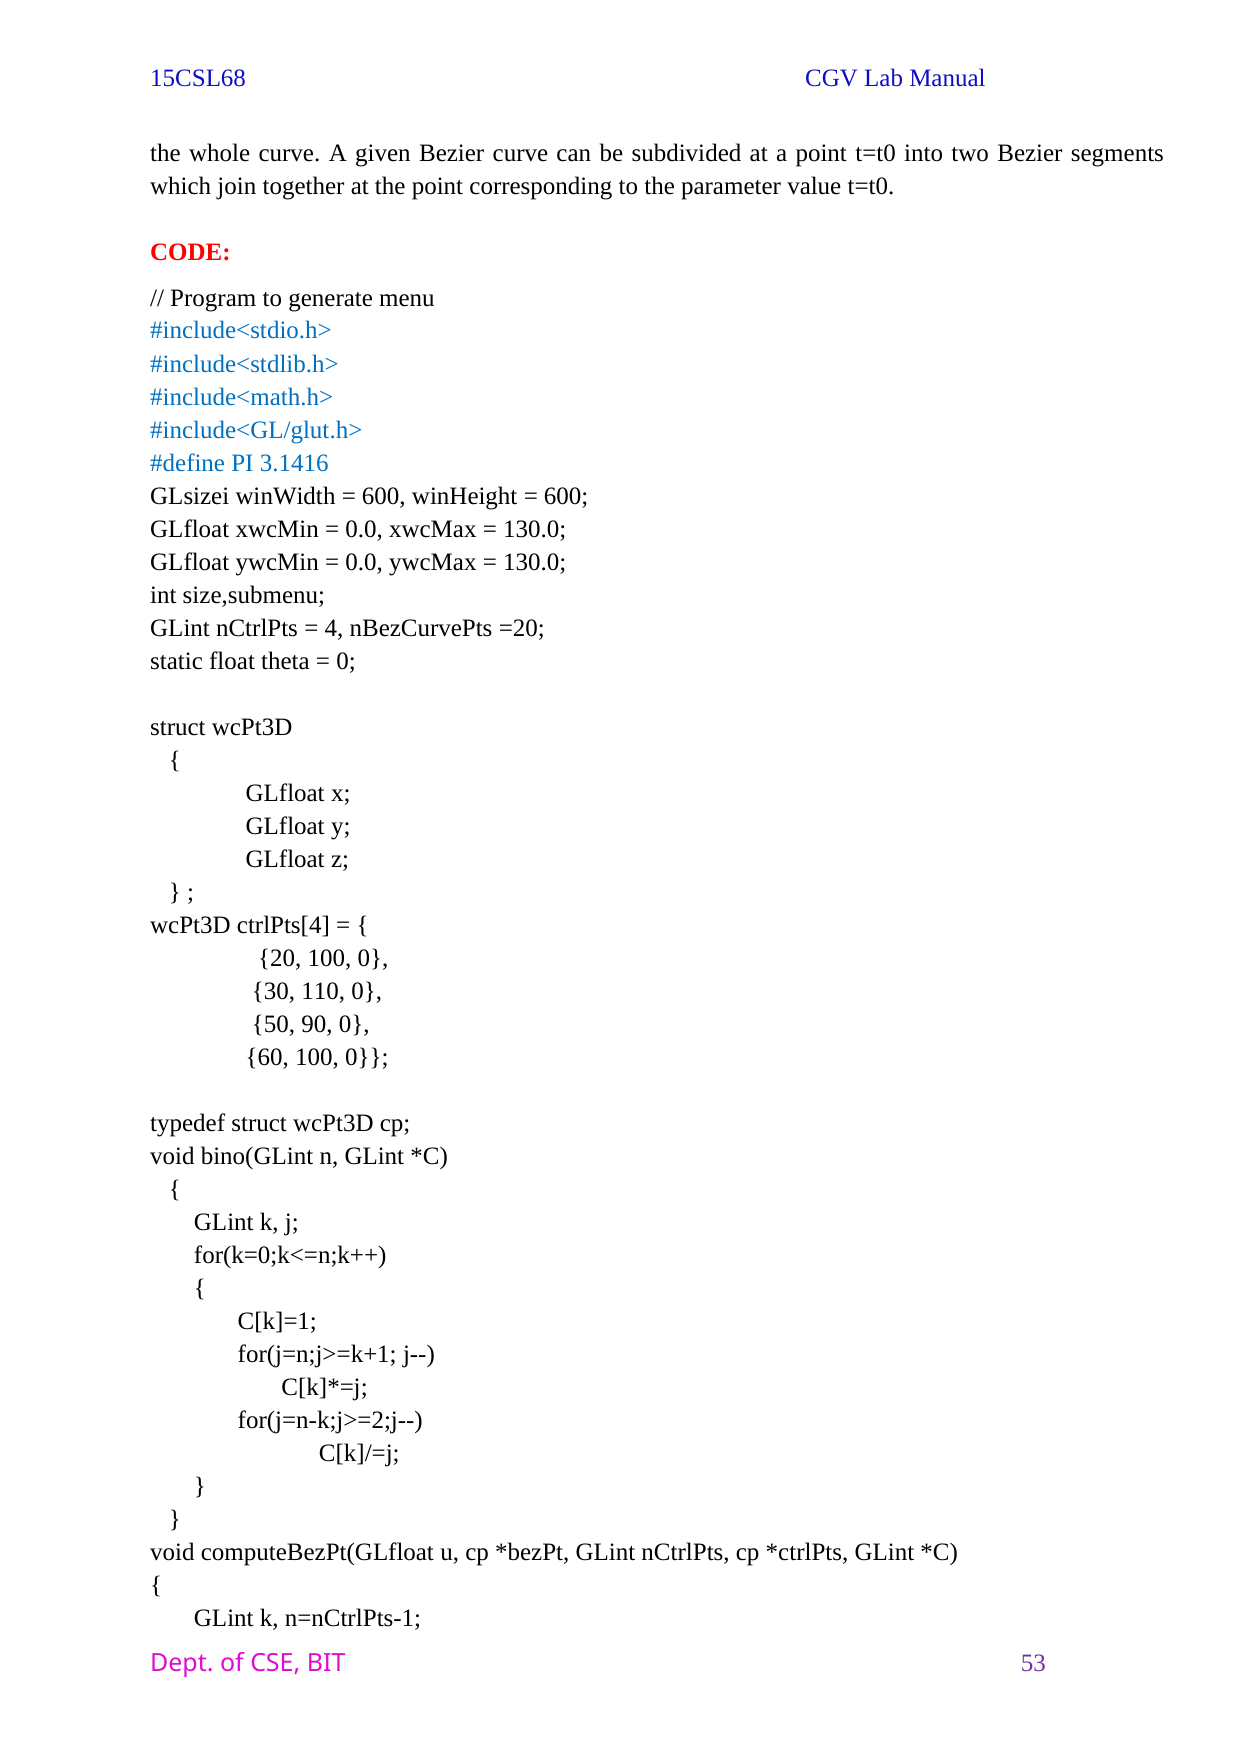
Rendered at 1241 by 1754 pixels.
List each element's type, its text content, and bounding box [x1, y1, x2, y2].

text {60, 100, 0}}; [150, 1042, 1165, 1071]
text { [150, 1174, 1165, 1203]
text {50, 90, 0}, [150, 1009, 1165, 1038]
text struct wcPt3D [150, 712, 1165, 741]
text #define PI 3.1416 [150, 448, 1165, 476]
text } ; [150, 877, 1165, 906]
text { [150, 745, 1165, 774]
text } [150, 1504, 1165, 1533]
text #include<stdio.h> [150, 316, 1165, 344]
text // Program to generate menu [150, 283, 1165, 311]
text GLfloat x; [150, 778, 1165, 807]
text #include<GL/glut.h> [150, 415, 1165, 443]
text C[k]/=j; [150, 1438, 1165, 1467]
text static float theta = 0; [150, 646, 1165, 674]
text void bino(GLint n, GLint *C) [150, 1141, 1165, 1170]
text { [150, 1273, 1165, 1302]
text } [150, 1471, 1165, 1500]
text for(j=n-k;j>=2;j--) [150, 1405, 1165, 1434]
text #include<math.h> [150, 382, 1165, 410]
text GLfloat xwcMin = 0.0, xwcMax = 130.0; [150, 514, 1165, 542]
text GLint k, j; [150, 1207, 1165, 1236]
text void computeBezPt(GLfloat u, cp *bezPt, GLint nCtrlPts, cp *ctrlPts, GLint *C) [150, 1537, 1165, 1566]
text { [150, 1570, 1165, 1599]
list CODE: [150, 237, 1165, 266]
text C[k]*=j; [150, 1372, 1165, 1401]
text #include<stdlib.h> [150, 349, 1165, 377]
text for(k=0;k<=n;k++) [150, 1240, 1165, 1269]
text typedef struct wcPt3D cp; [150, 1108, 1165, 1137]
text int size,submenu; [150, 580, 1165, 608]
text C[k]=1; [150, 1306, 1165, 1335]
text GLint nCtrlPts = 4, nBezCurvePts =20; [150, 613, 1165, 642]
text wcPt3D ctrlPts[4] = { [150, 910, 1165, 939]
text GLfloat y; [150, 811, 1165, 840]
text GLfloat ywcMin = 0.0, ywcMax = 130.0; [150, 547, 1165, 576]
text {30, 110, 0}, [150, 976, 1165, 1005]
text GLfloat z; [150, 844, 1165, 873]
text for(j=n;j>=k+1; j--) [150, 1339, 1165, 1368]
text {20, 100, 0}, [150, 943, 1165, 972]
text GLsizei winWidth = 600, winHeight = 600; [150, 481, 1165, 509]
text GLint k, n=nCtrlPts-1; [150, 1603, 1165, 1632]
text the whole curve. A given Bezier curve can be subdivided at a point t=t0 into two Bezier segments which join together at the point corresponding to the parameter value t=t0. [150, 138, 1165, 200]
